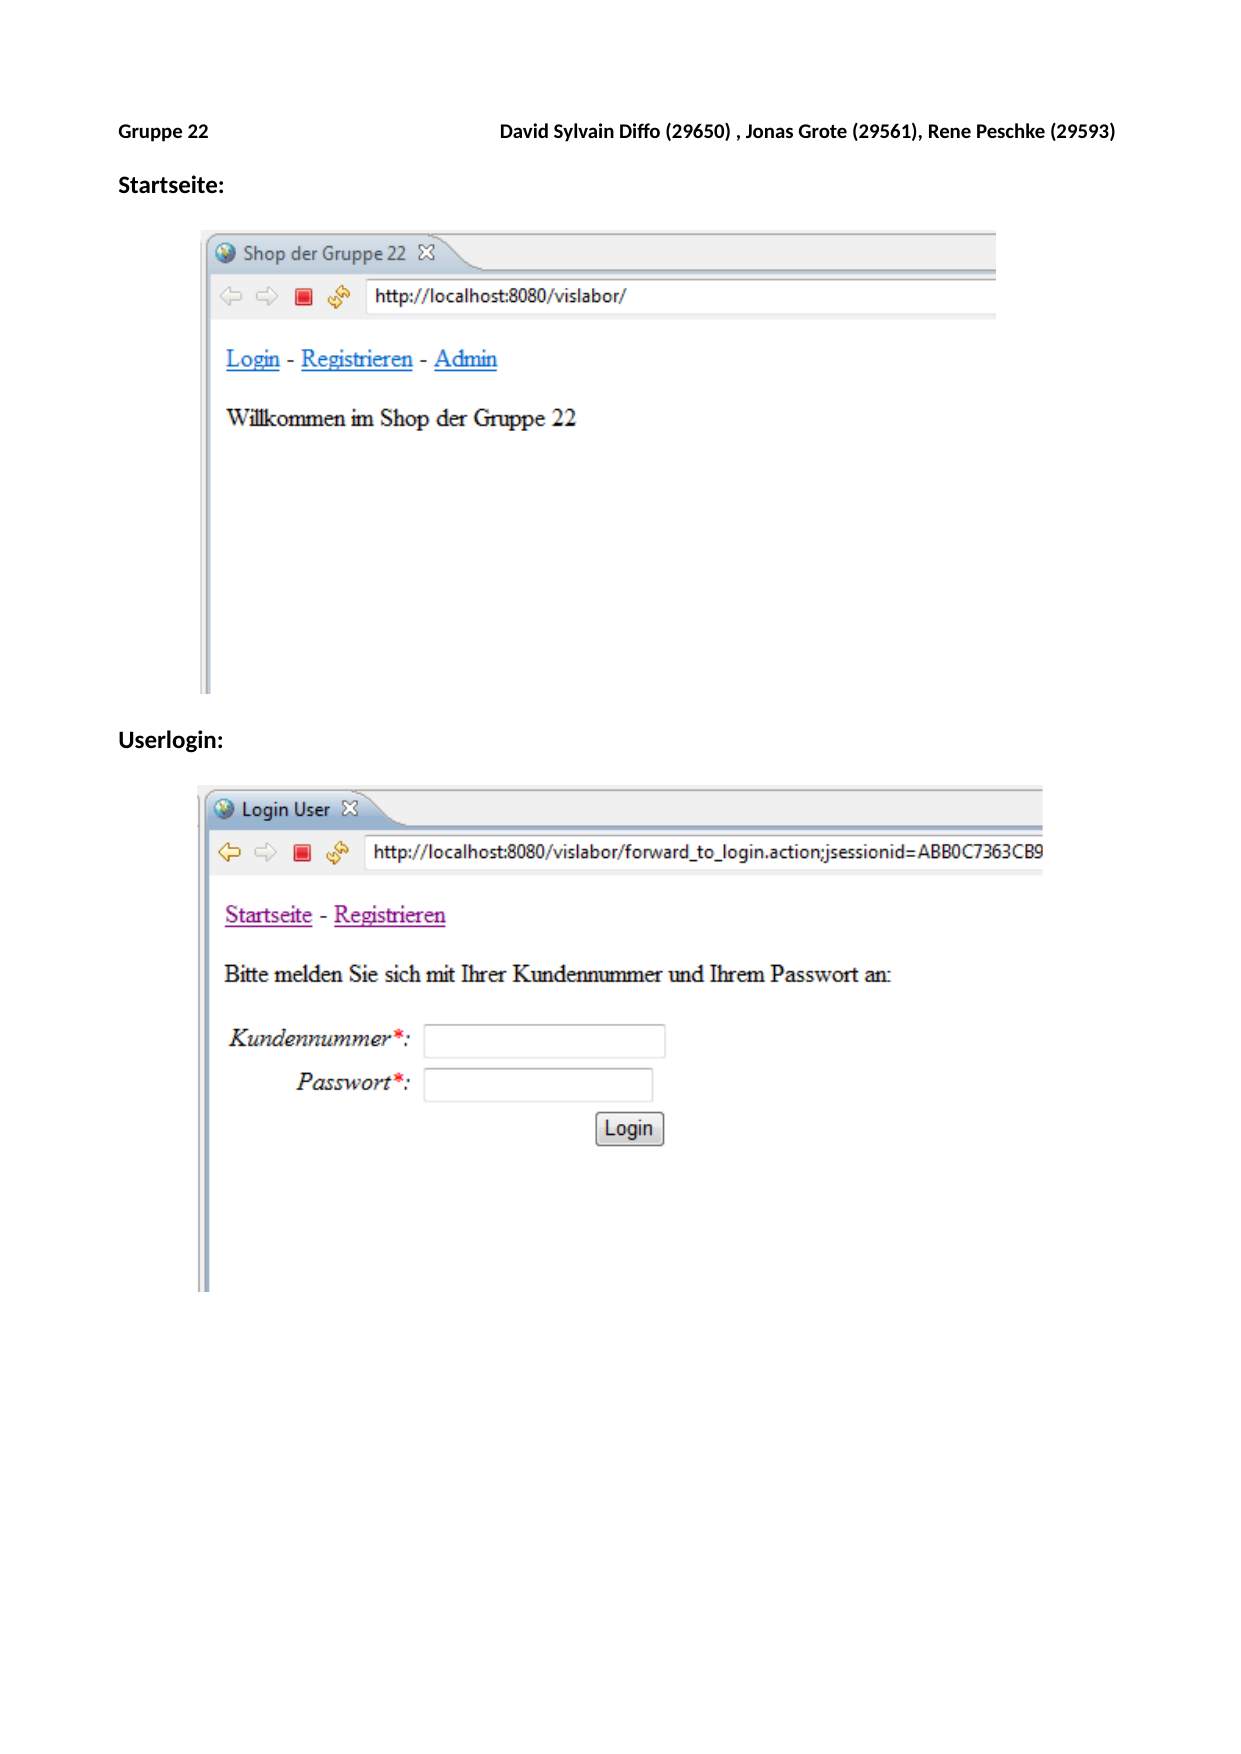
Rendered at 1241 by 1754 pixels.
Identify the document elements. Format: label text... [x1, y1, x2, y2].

picture [200, 230, 996, 694]
picture [197, 785, 1043, 1292]
text Startseite: [118, 169, 1122, 199]
text Userlogin: [118, 724, 1122, 755]
text Gruppe 22 David Sylvain Diffo (29650) , Jonas Grote (29561), Rene Peschke (29593) [118, 118, 1122, 143]
